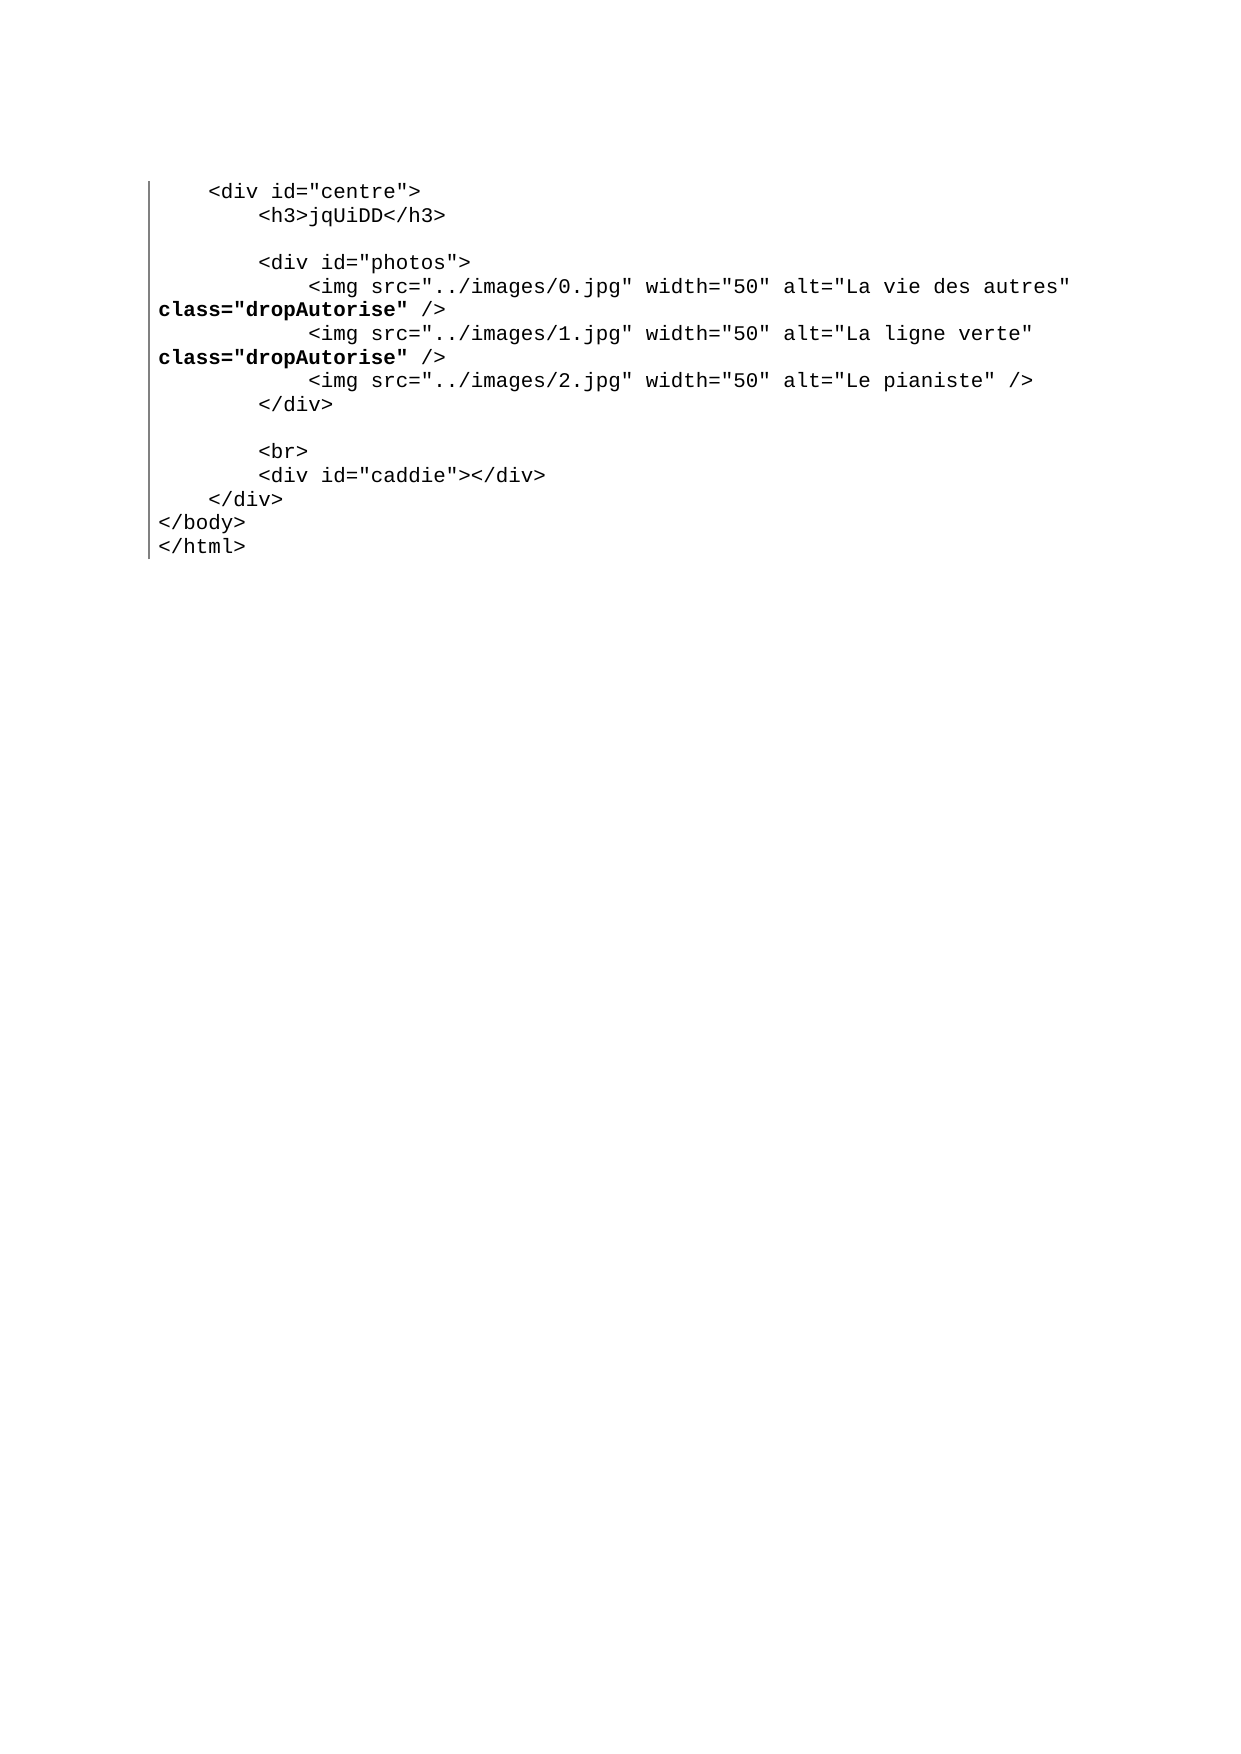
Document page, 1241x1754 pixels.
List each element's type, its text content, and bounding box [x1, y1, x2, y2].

text <h3>jqUiDD</h3> [150, 205, 1092, 228]
text <div id="centre"> [150, 181, 1092, 205]
text </body> [150, 512, 1092, 536]
text <div id="caddie"></div> [150, 465, 1092, 489]
text <img src="../images/1.jpg" width="50" alt="La ligne verte" class="dropAutorise" /> [150, 323, 1092, 370]
text </div> [150, 394, 1092, 418]
text </div> [150, 489, 1092, 512]
text <img src="../images/0.jpg" width="50" alt="La vie des autres" class="dropAutorise" /> [150, 276, 1092, 323]
text <img src="../images/2.jpg" width="50" alt="Le pianiste" /> [150, 370, 1092, 394]
text <br> [150, 441, 1092, 465]
text </html> [150, 536, 1092, 559]
text <div id="photos"> [150, 252, 1092, 276]
